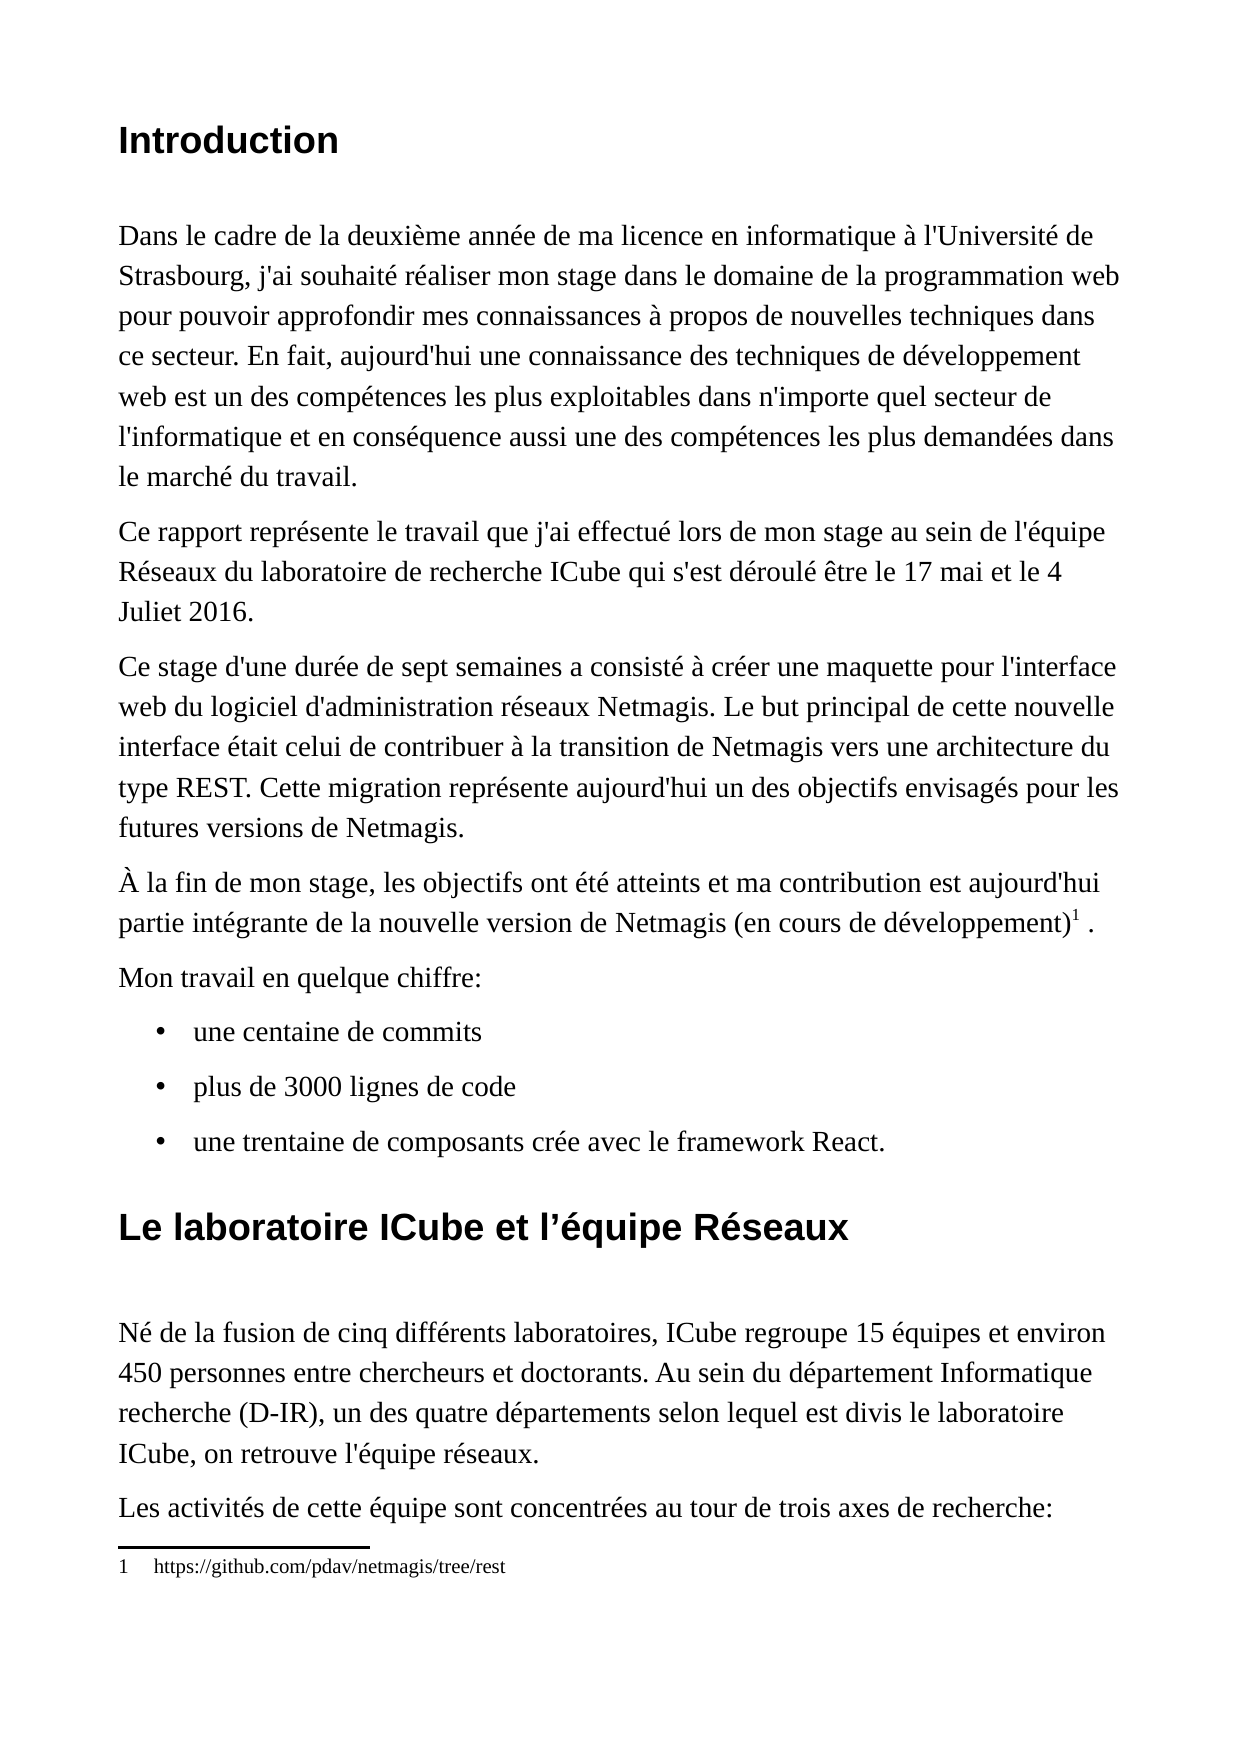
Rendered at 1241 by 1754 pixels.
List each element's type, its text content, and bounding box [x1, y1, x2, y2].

subtitle Le laboratoire ICube et l’équipe Réseaux [118, 1204, 1122, 1248]
text Ce stage d'une durée de sept semaines a consisté à créer une maquette pour l'interface web du logiciel d'administration réseaux Netmagis. Le but principal de cette nouvelle interface était celui de contribuer à la transition de Netmagis vers une architecture du type REST. Cette migration représente aujourd'hui un des objectifs envisagés pour les futures versions de Netmagis. [118, 649, 1122, 843]
list plus de 3000 lignes de code [156, 1069, 1122, 1103]
subtitle Introduction [118, 118, 1122, 205]
text Les activités de cette équipe sont concentrées au tour de trois axes de recherche: [118, 1491, 1122, 1524]
text Mon travail en quelque chiffre: [118, 960, 1122, 993]
text https://github.com/pdav/netmagis/tree/rest [118, 1553, 1122, 1578]
text Né de la fusion de cinq différents laboratoires, ICube regroupe 15 équipes et environ 450 personnes entre chercheurs et doctorants. Au sein du département Informatique recherche (D-IR), un des quatre départements selon lequel est divis le laboratoire ICube, on retrouve l'équipe réseaux. [118, 1315, 1122, 1469]
text Ce rapport représente le travail que j'ai effectué lors de mon stage au sein de l'équipe Réseaux du laboratoire de recherche ICube qui s'est déroulé être le 17 mai et le 4 Juliet 2016. [118, 514, 1122, 628]
text Dans le cadre de la deuxième année de ma licence en informatique à l'Université de Strasbourg, j'ai souhaité réaliser mon stage dans le domaine de la programmation web pour pouvoir approfondir mes connaissances à propos de nouvelles techniques dans ce secteur. En fait, aujourd'hui une connaissance des techniques de développement web est un des compétences les plus exploitables dans n'importe quel secteur de l'informatique et en conséquence aussi une des compétences les plus demandées dans le marché du travail. [118, 218, 1122, 493]
text À la fin de mon stage, les objectifs ont été atteints et ma contribution est aujourd'hui partie intégrante de la nouvelle version de Netmagis (en cours de développement) . [118, 865, 1122, 938]
list une centaine de commits [156, 1014, 1122, 1048]
list une trentaine de composants crée avec le framework React. [156, 1124, 1122, 1158]
